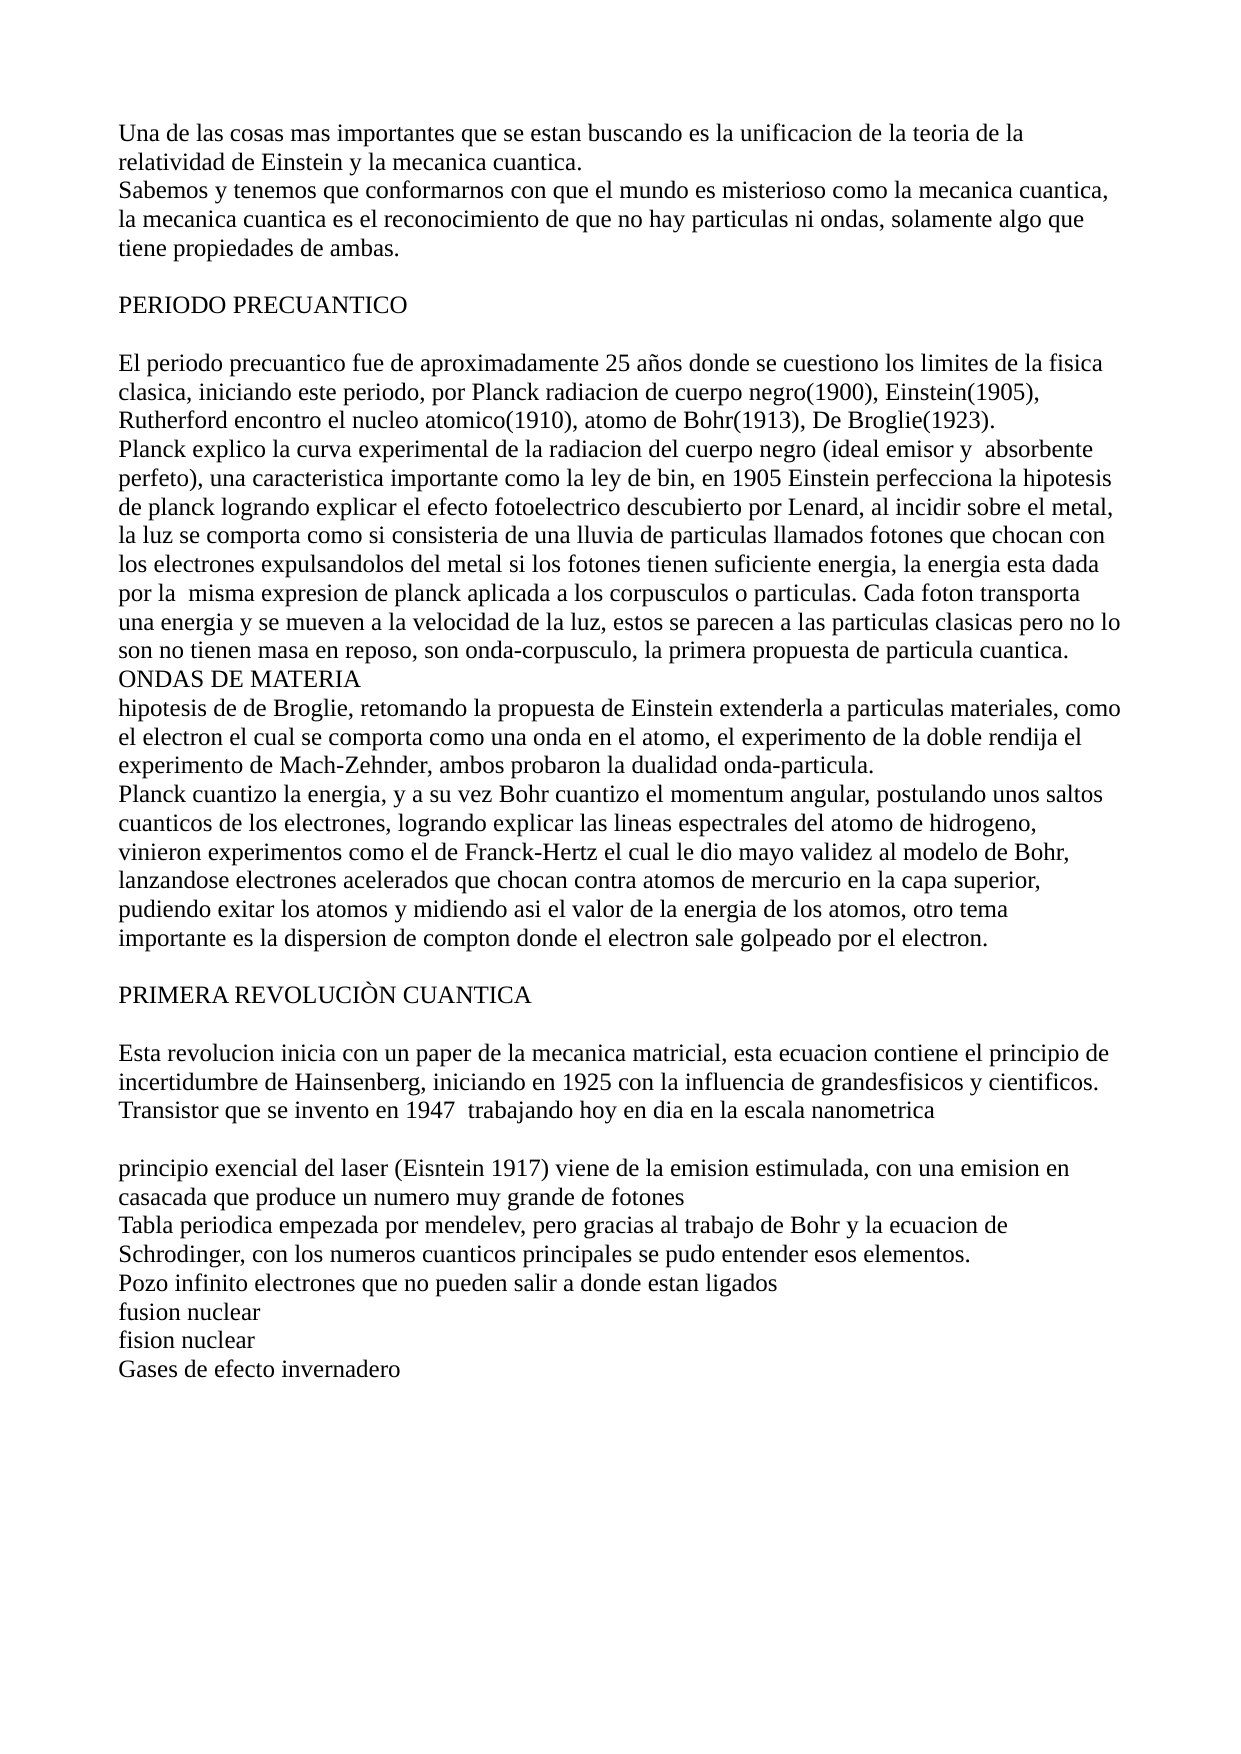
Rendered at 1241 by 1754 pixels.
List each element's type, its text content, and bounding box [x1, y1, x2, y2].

text ONDAS DE MATERIA [118, 664, 1122, 693]
text Sabemos y tenemos que conformarnos con que el mundo es misterioso como la mecanica cuantica, la mecanica cuantica es el reconocimiento de que no hay particulas ni ondas, solamente algo que tiene propiedades de ambas. [118, 176, 1122, 262]
text fusion nuclear [118, 1297, 1122, 1326]
text PRIMERA REVOLUCIÒN CUANTICA [118, 981, 1122, 1009]
text hipotesis de de Broglie, retomando la propuesta de Einstein extenderla a particulas materiales, como el electron el cual se comporta como una onda en el atomo, el experimento de la doble rendija el experimento de Mach-Zehnder, ambos probaron la dualidad onda-particula. [118, 693, 1122, 779]
text El periodo precuantico fue de aproximadamente 25 años donde se cuestiono los limites de la fisica clasica, iniciando este periodo, por Planck radiacion de cuerpo negro(1900), Einstein(1905), Rutherford encontro el nucleo atomico(1910), atomo de Bohr(1913), De Broglie(1923). [118, 348, 1122, 434]
text Gases de efecto invernadero [118, 1354, 1122, 1383]
text Planck explico la curva experimental de la radiacion del cuerpo negro (ideal emisor y absorbente perfeto), una caracteristica importante como la ley de bin, en 1905 Einstein perfecciona la hipotesis de planck logrando explicar el efecto fotoelectrico descubierto por Lenard, al incidir sobre el metal, la luz se comporta como si consisteria de una lluvia de particulas llamados fotones que chocan con los electrones expulsandolos del metal si los fotones tienen suficiente energia, la energia esta dada por la misma expresion de planck aplicada a los corpusculos o particulas. Cada foton transporta una energia y se mueven a la velocidad de la luz, estos se parecen a las particulas clasicas pero no lo son no tienen masa en reposo, son onda-corpusculo, la primera propuesta de particula cuantica. [118, 434, 1122, 664]
text Transistor que se invento en 1947 trabajando hoy en dia en la escala nanometrica [118, 1096, 1122, 1124]
text Planck cuantizo la energia, y a su vez Bohr cuantizo el momentum angular, postulando unos saltos cuanticos de los electrones, logrando explicar las lineas espectrales del atomo de hidrogeno, vinieron experimentos como el de Franck-Hertz el cual le dio mayo validez al modelo de Bohr, lanzandose electrones acelerados que chocan contra atomos de mercurio en la capa superior, pudiendo exitar los atomos y midiendo asi el valor de la energia de los atomos, otro tema importante es la dispersion de compton donde el electron sale golpeado por el electron. [118, 779, 1122, 952]
text Esta revolucion inicia con un paper de la mecanica matricial, esta ecuacion contiene el principio de incertidumbre de Hainsenberg, iniciando en 1925 con la influencia de grandesfisicos y cientificos. [118, 1038, 1122, 1096]
text Tabla periodica empezada por mendelev, pero gracias al trabajo de Bohr y la ecuacion de Schrodinger, con los numeros cuanticos principales se pudo entender esos elementos. [118, 1211, 1122, 1268]
text Pozo infinito electrones que no pueden salir a donde estan ligados [118, 1268, 1122, 1297]
text Una de las cosas mas importantes que se estan buscando es la unificacion de la teoria de la relatividad de Einstein y la mecanica cuantica. [118, 118, 1122, 176]
text PERIODO PRECUANTICO [118, 291, 1122, 319]
text fision nuclear [118, 1326, 1122, 1354]
text principio exencial del laser (Eisntein 1917) viene de la emision estimulada, con una emision en casacada que produce un numero muy grande de fotones [118, 1153, 1122, 1211]
